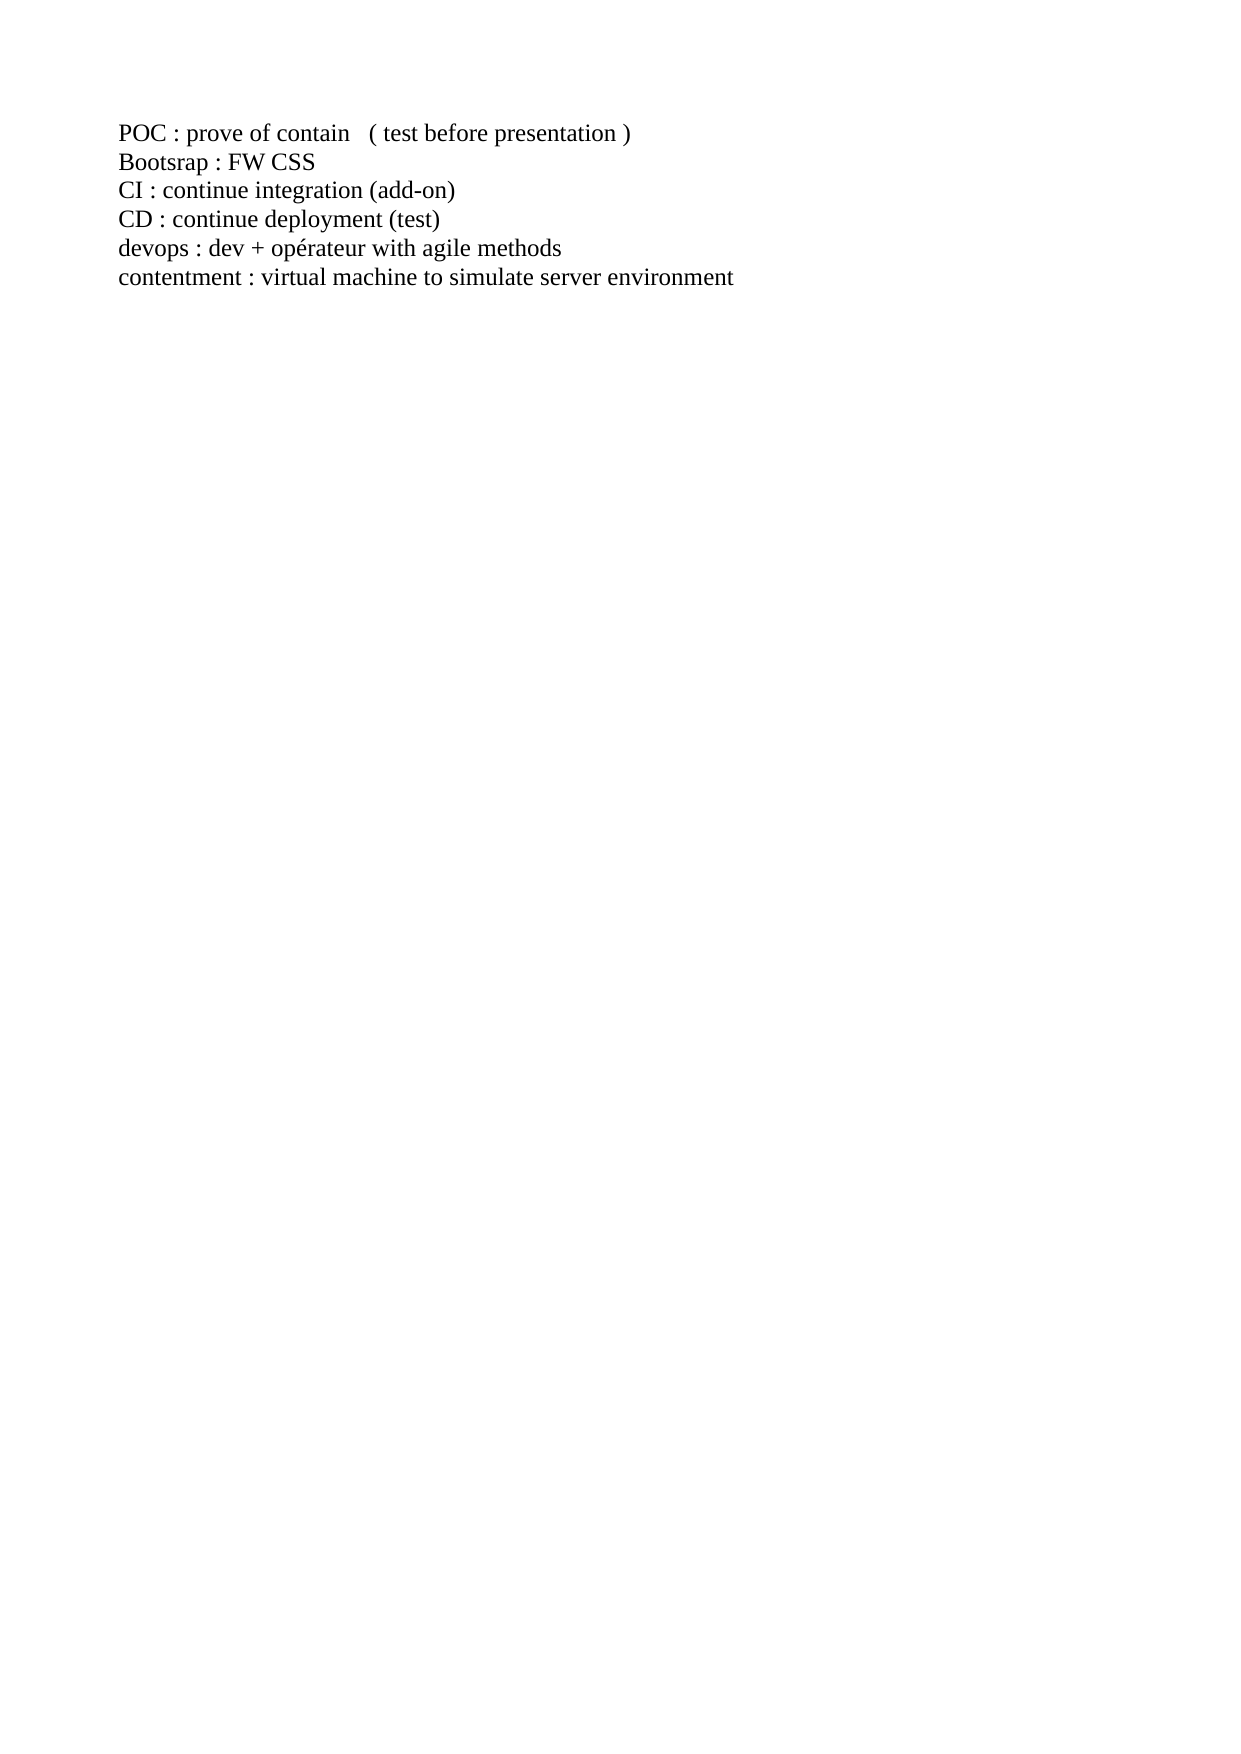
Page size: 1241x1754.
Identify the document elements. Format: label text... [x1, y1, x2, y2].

text CI : continue integration (add-on) [118, 176, 1122, 204]
text devops : dev + opérateur with agile methods [118, 233, 1122, 262]
text Bootsrap : FW CSS [118, 147, 1122, 176]
text contentment : virtual machine to simulate server environment [118, 262, 1122, 291]
text POC : prove of contain ( test before presentation ) [118, 118, 1122, 147]
text CD : continue deployment (test) [118, 204, 1122, 233]
